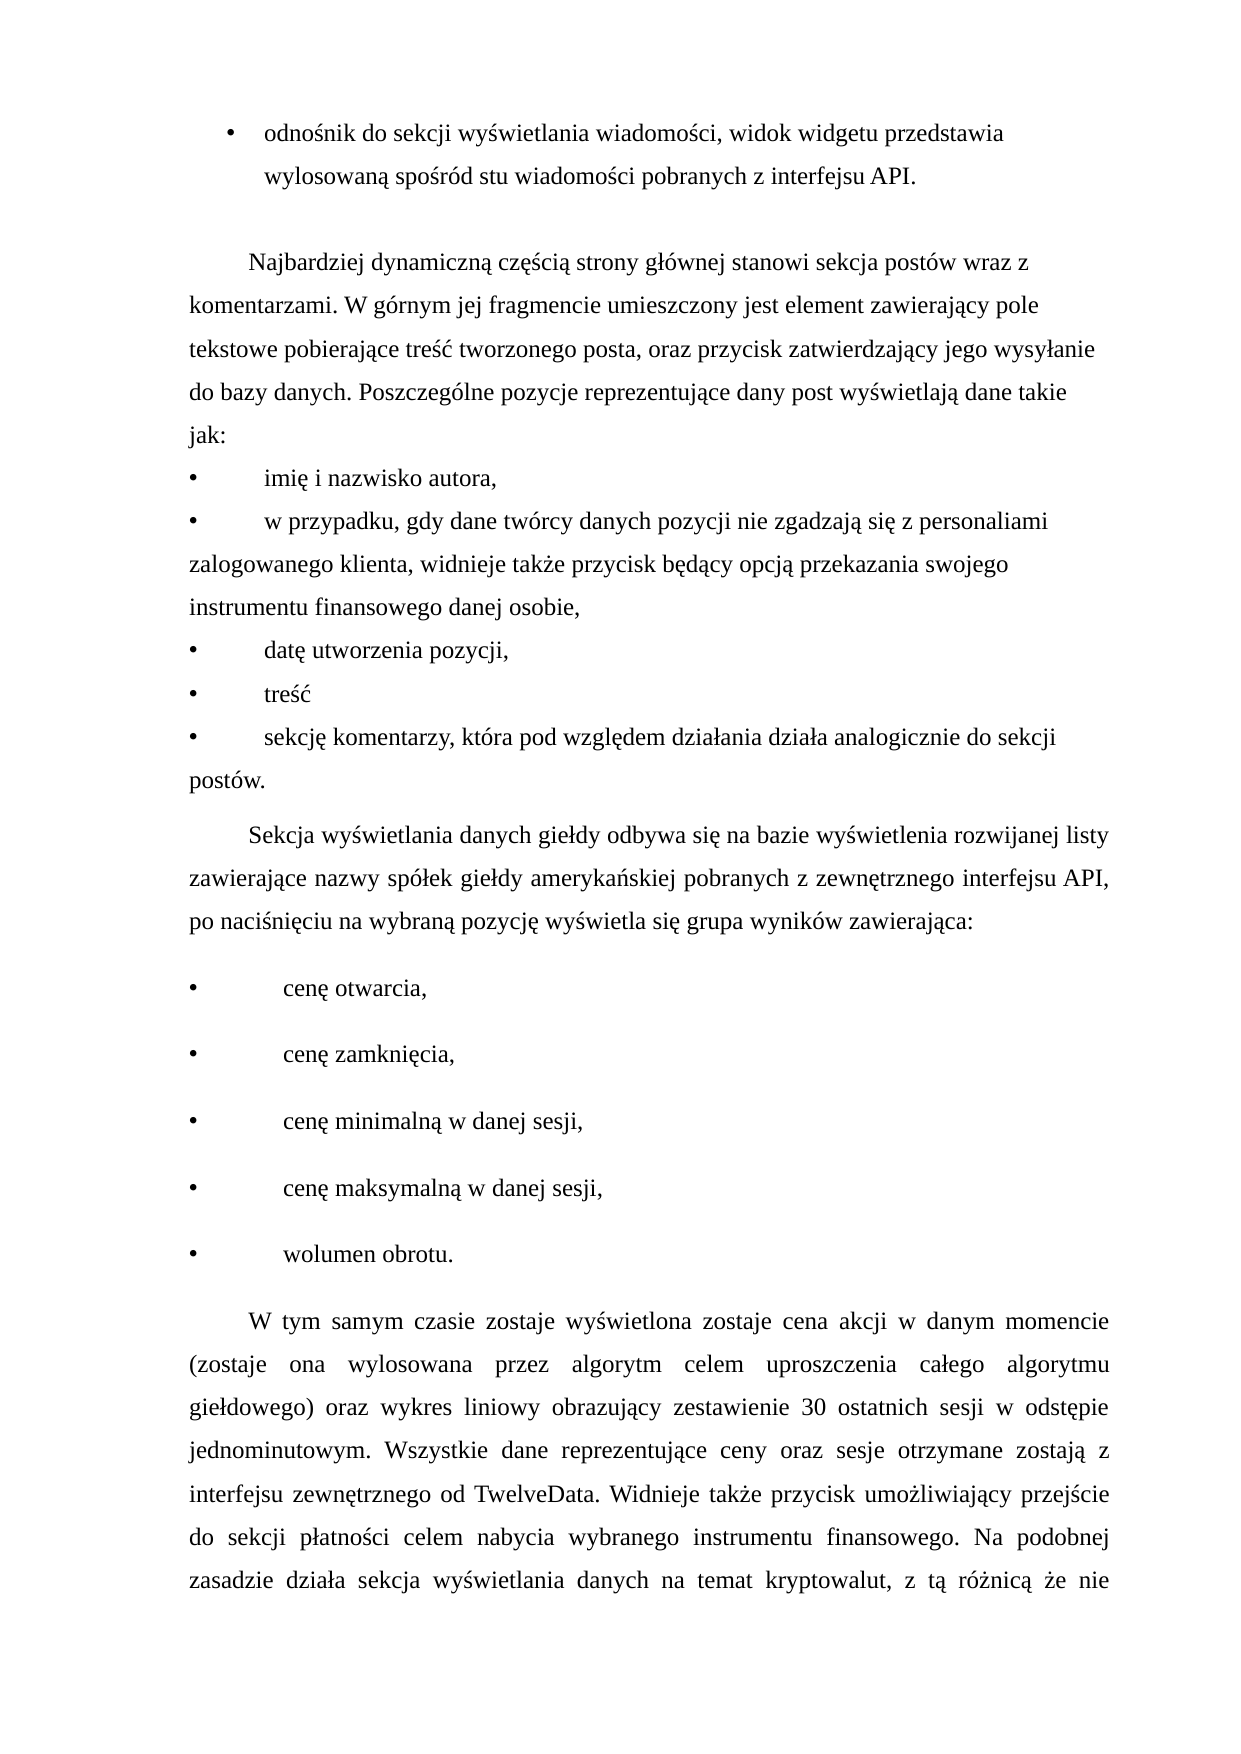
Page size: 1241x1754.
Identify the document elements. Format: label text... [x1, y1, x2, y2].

list imię i nazwisko autora, [189, 463, 1110, 492]
text Sekcja wyświetlania danych giełdy odbywa się na bazie wyświetlenia rozwijanej listy zawierające nazwy spółek giełdy amerykańskiej pobranych z zewnętrznego interfejsu API, po naciśnięciu na wybraną pozycję wyświetla się grupa wyników zawierająca: [189, 820, 1110, 935]
list cenę minimalną w danej sesji, [189, 1106, 1110, 1135]
text Najbardziej dynamiczną częścią strony głównej stanowi sekcja postów wraz z komentarzami. W górnym jej fragmencie umieszczony jest element zawierający pole tekstowe pobierające treść tworzonego posta, oraz przycisk zatwierdzający jego wysyłanie do bazy danych. Poszczególne pozycje reprezentujące dany post wyświetlają dane takie jak: [189, 247, 1110, 449]
list datę utworzenia pozycji, [189, 636, 1110, 664]
list cenę zamknięcia, [189, 1039, 1110, 1068]
list wolumen obrotu. [189, 1239, 1110, 1268]
text W tym samym czasie zostaje wyświetlona zostaje cena akcji w danym momencie (zostaje ona wylosowana przez algorytm celem uproszczenia całego algorytmu giełdowego) oraz wykres liniowy obrazujący zestawienie 30 ostatnich sesji w odstępie jednominutowym. Wszystkie dane reprezentujące ceny oraz sesje otrzymane zostają z interfejsu zewnętrznego od TwelveData. Widnieje także przycisk umożliwiający przejście do sekcji płatności celem nabycia wybranego instrumentu finansowego. Na podobnej zasadzie działa sekcja wyświetlania danych na temat kryptowalut, z tą różnicą że nie [189, 1306, 1110, 1594]
list cenę otwarcia, [189, 973, 1110, 1002]
list sekcję komentarzy, która pod względem działania działa analogicznie do sekcji postów. [189, 722, 1110, 794]
list treść [189, 679, 1110, 707]
list cenę maksymalną w danej sesji, [189, 1173, 1110, 1202]
list w przypadku, gdy dane twórcy danych pozycji nie zgadzają się z personaliami zalogowanego klienta, widnieje także przycisk będący opcją przekazania swojego instrumentu finansowego danej osobie, [189, 506, 1110, 621]
list odnośnik do sekcji wyświetlania wiadomości, widok widgetu przedstawia wylosowaną spośród stu wiadomości pobranych z interfejsu API. [226, 118, 1122, 190]
